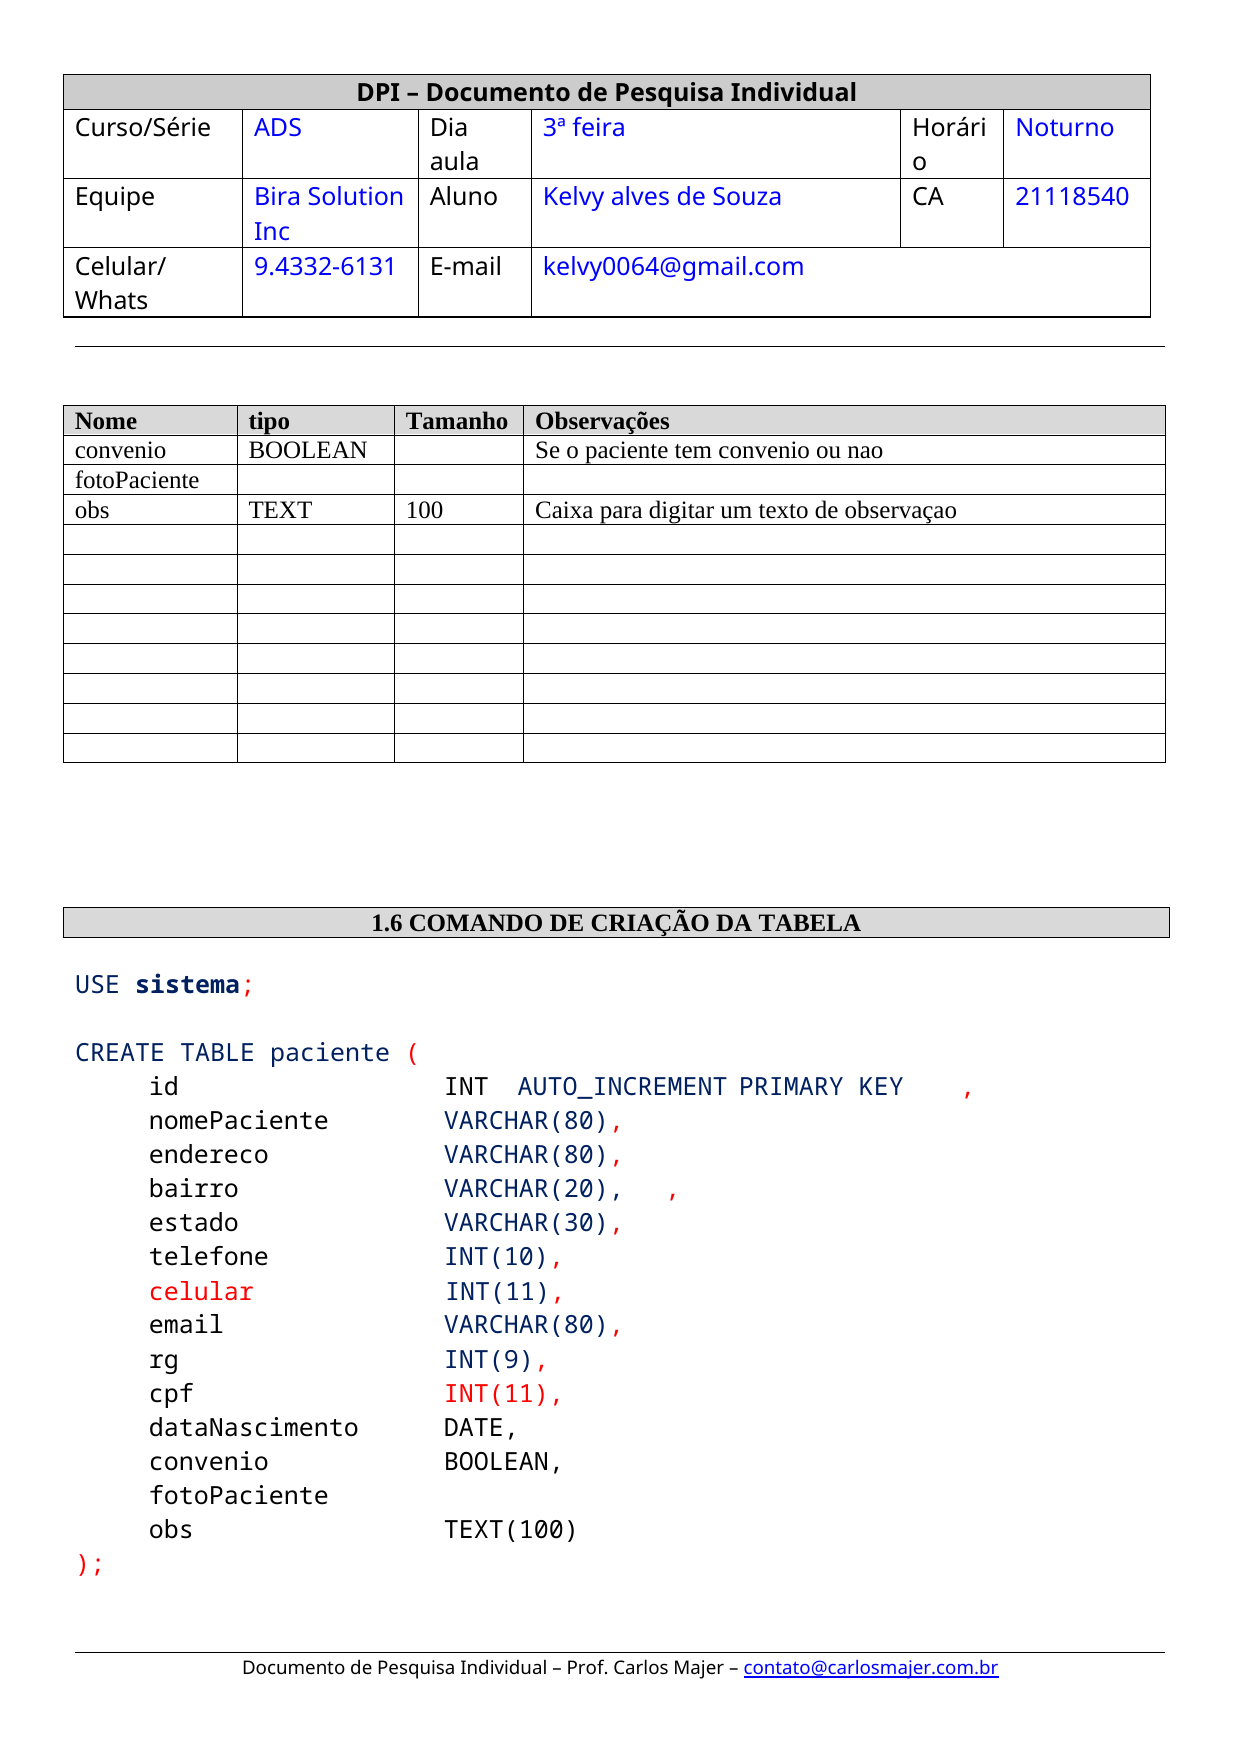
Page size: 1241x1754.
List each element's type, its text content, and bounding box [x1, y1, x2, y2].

table_cell [524, 525, 1165, 554]
text email VARCHAR(80), [75, 1307, 1165, 1341]
table_cell 100 [395, 495, 523, 524]
table_cell [395, 465, 523, 494]
text rg INT(9), [75, 1341, 1165, 1375]
text obs TEXT(100) [75, 1512, 1165, 1546]
table_cell [238, 734, 394, 762]
table_cell [238, 465, 394, 494]
table_cell [395, 644, 523, 673]
table_cell [238, 674, 394, 703]
table_cell [395, 734, 523, 762]
table_cell [238, 555, 394, 583]
text ); [75, 1546, 1165, 1580]
table_cell [524, 644, 1165, 673]
table_cell [64, 704, 237, 732]
text endereco VARCHAR(80), [75, 1137, 1165, 1171]
table_cell [238, 614, 394, 643]
table_cell [524, 585, 1165, 613]
table_cell [395, 436, 523, 464]
table_cell [395, 585, 523, 613]
table_cell [395, 674, 523, 703]
table_cell [524, 704, 1165, 732]
table_cell [64, 734, 237, 762]
table_header Tamanho [395, 406, 523, 434]
text nomePaciente VARCHAR(80), [75, 1103, 1165, 1137]
table_cell [524, 555, 1165, 583]
table_cell [395, 555, 523, 583]
text bairro VARCHAR(20), , [75, 1171, 1165, 1205]
table_header Nome [64, 406, 237, 434]
table_cell [64, 525, 237, 554]
table_cell [238, 644, 394, 673]
text dataNascimento DATE, [75, 1409, 1165, 1443]
table_cell [524, 465, 1165, 494]
table_cell [64, 644, 237, 673]
table_cell [64, 674, 237, 703]
table_cell Caixa para digitar um texto de observaçao [524, 495, 1165, 524]
table_cell [64, 585, 237, 613]
text estado VARCHAR(30), [75, 1205, 1165, 1239]
table_header Observações [524, 406, 1165, 434]
text convenio BOOLEAN, [75, 1443, 1165, 1477]
table_cell [524, 614, 1165, 643]
table_cell [64, 555, 237, 583]
table_cell [238, 525, 394, 554]
text celular INT(11), [75, 1273, 1165, 1307]
table_cell convenio [64, 436, 237, 464]
table_cell [395, 614, 523, 643]
text USE sistema; [75, 967, 1165, 1001]
table_cell [524, 674, 1165, 703]
table_cell fotoPaciente [64, 465, 237, 494]
table_cell Se o paciente tem convenio ou nao [524, 436, 1165, 464]
table_cell [64, 614, 237, 643]
table_cell [395, 704, 523, 732]
table_cell obs [64, 495, 237, 524]
table_cell [395, 525, 523, 554]
table_cell [238, 704, 394, 732]
table_cell TEXT [238, 495, 394, 524]
table_cell [238, 585, 394, 613]
text fotoPaciente [75, 1477, 1165, 1512]
text cpf INT(11), [75, 1375, 1165, 1409]
table_header 1.6 COMANDO DE CRIAÇÃO DA TABELA [64, 908, 1169, 937]
table_cell [524, 734, 1165, 762]
table_cell BOOLEAN [238, 436, 394, 464]
table_header tipo [238, 406, 394, 434]
text id INT AUTO_INCREMENT PRIMARY KEY , [75, 1069, 1165, 1103]
text CREATE TABLE paciente ( [75, 1035, 1165, 1069]
text telefone INT(10), [75, 1239, 1165, 1273]
